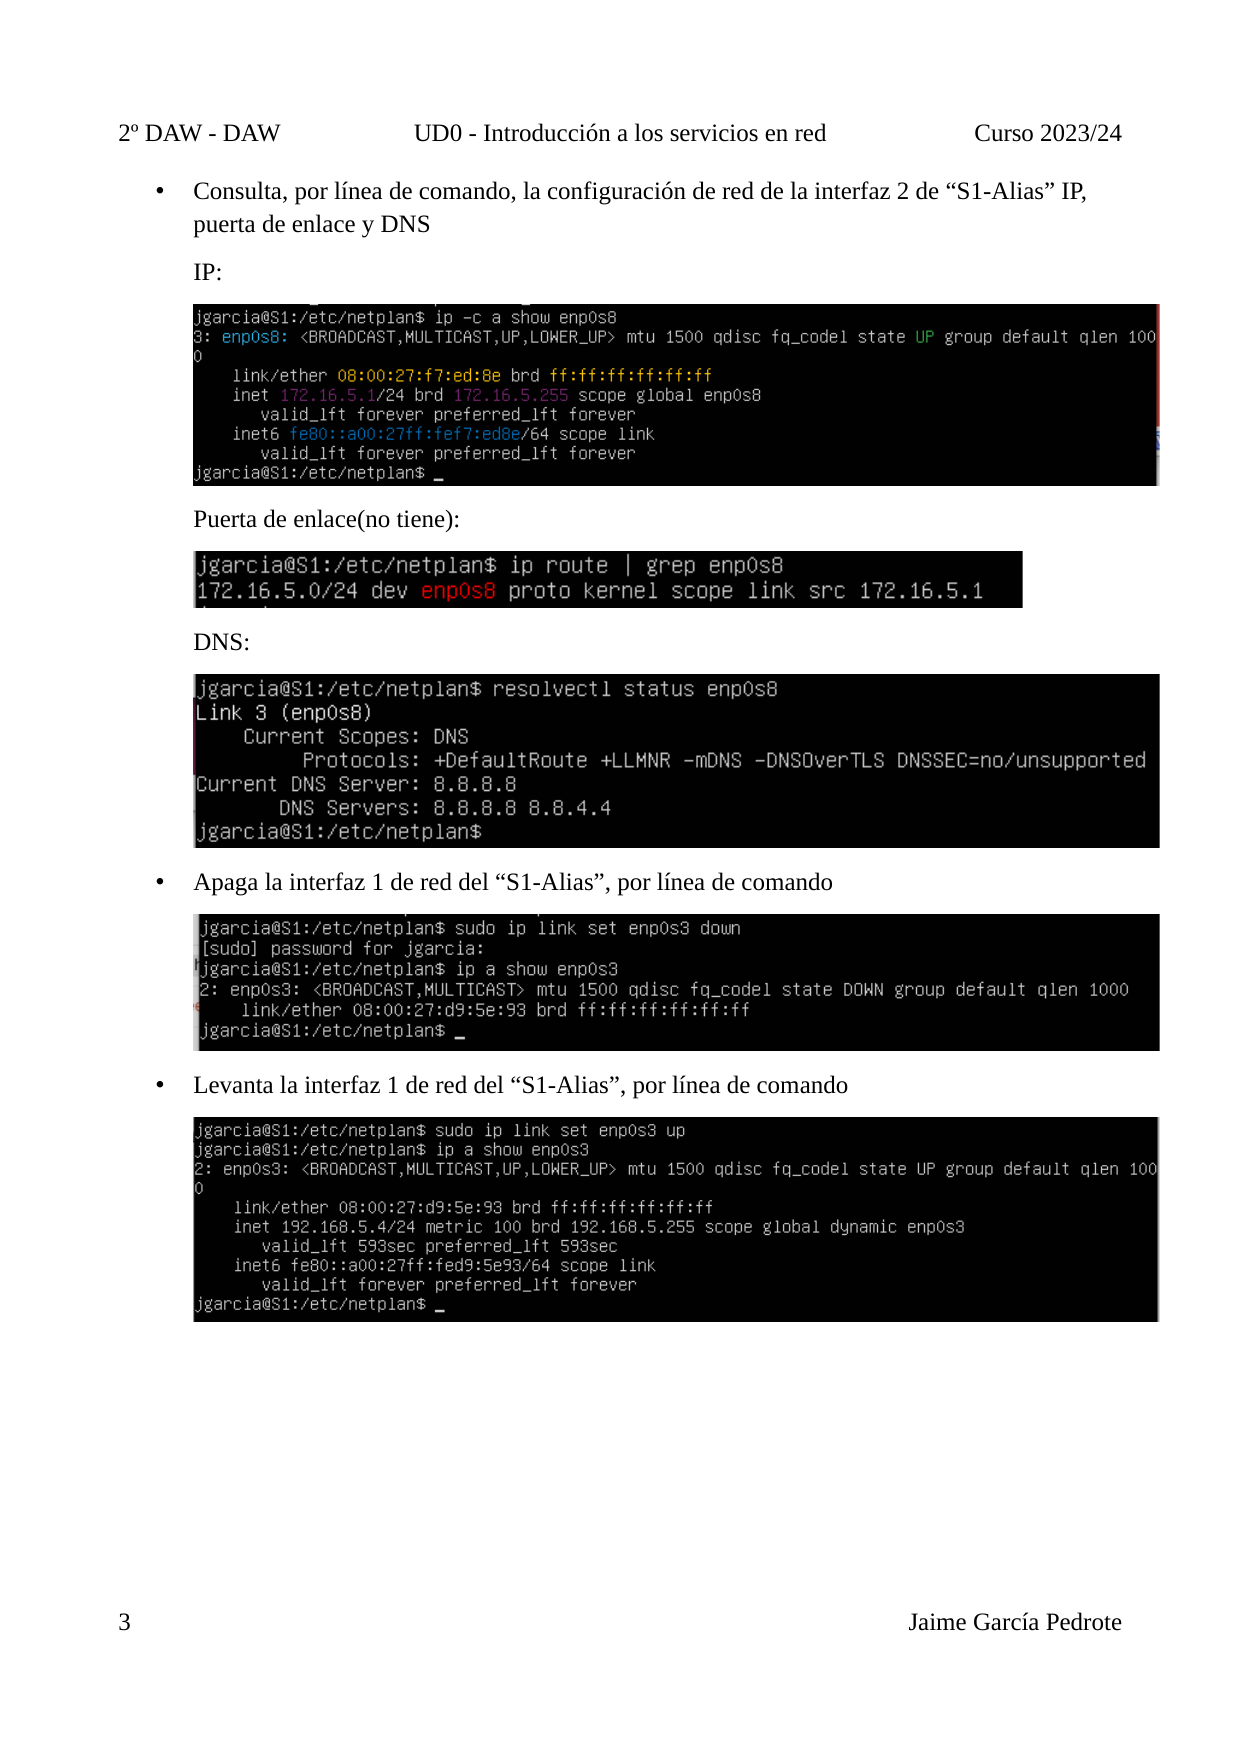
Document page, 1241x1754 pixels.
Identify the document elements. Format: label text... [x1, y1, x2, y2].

picture [193, 1117, 1160, 1322]
picture [193, 304, 1160, 486]
list Levanta la interfaz 1 de red del “S1-Alias”, por línea de comando [156, 1070, 1122, 1098]
picture [193, 674, 1160, 848]
picture [193, 551, 1023, 608]
picture [193, 914, 1160, 1051]
list Puerta de enlace(no tiene): [156, 504, 1122, 533]
list Apaga la interfaz 1 de red del “S1-Alias”, por línea de comando [156, 867, 1122, 896]
list Consulta, por línea de comando, la configuración de red de la interfaz 2 de “S1-Alias” IP, puerta de enlace y DNS [156, 176, 1122, 238]
list IP: [156, 257, 1122, 286]
list DNS: [156, 627, 1122, 655]
